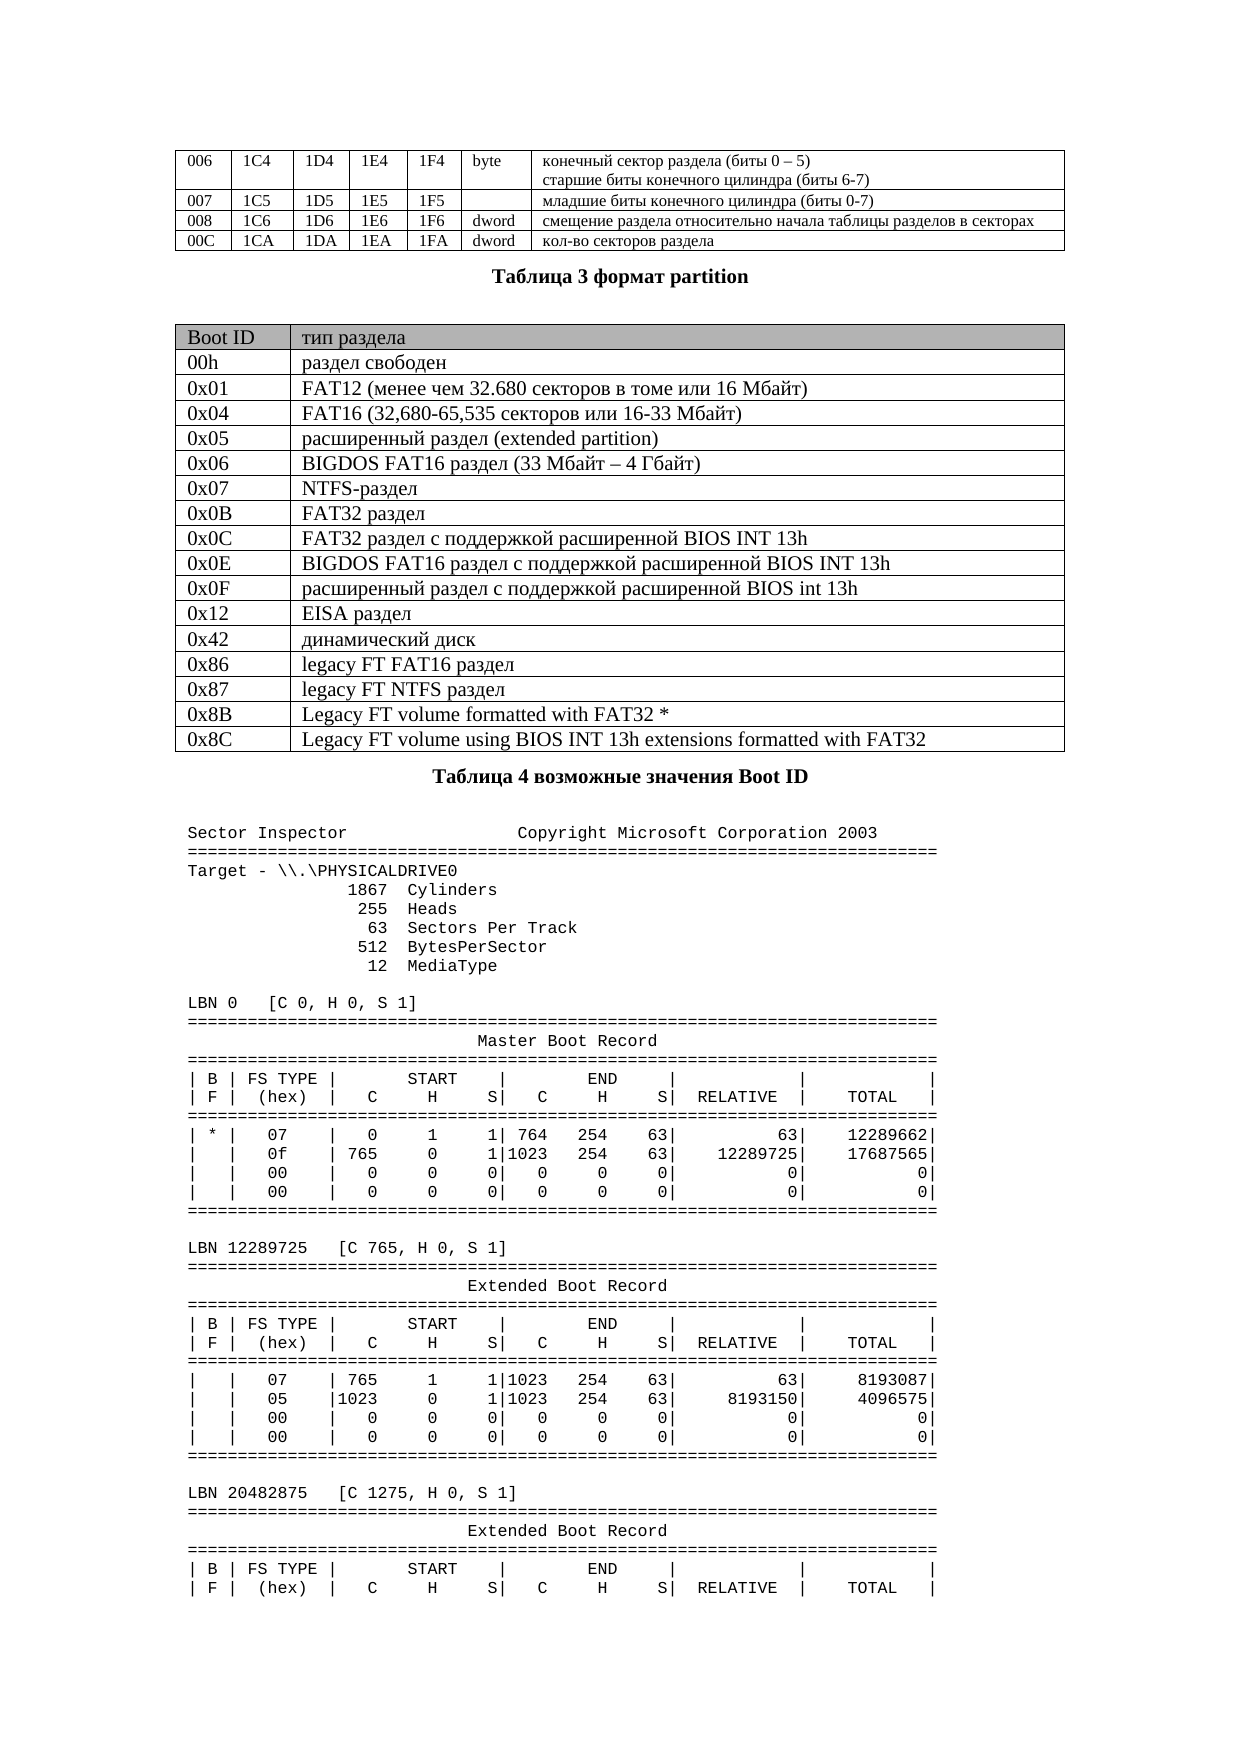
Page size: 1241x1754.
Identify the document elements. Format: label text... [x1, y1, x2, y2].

text Extended Boot Record [187, 1523, 1053, 1542]
text =========================================================================== [187, 844, 1053, 863]
table_cell 1E6 [350, 211, 407, 230]
table_cell 0x8B [176, 702, 290, 726]
table_cell 0x0C [176, 526, 290, 550]
text | | 05 |1023 0 1|1023 254 63| 8193150| 4096575| [187, 1391, 1053, 1409]
text =========================================================================== [187, 1542, 1053, 1560]
table_cell расширенный раздел (extended partition) [291, 426, 1064, 450]
text LBN 12289725 [C 765, H 0, S 1] [187, 1240, 1053, 1259]
table_cell 1DA [294, 231, 349, 250]
table_cell 006 [176, 151, 231, 189]
text =========================================================================== [187, 1202, 1053, 1221]
text 255 Heads [187, 901, 1053, 919]
table_cell 00С [176, 231, 231, 250]
text =========================================================================== [187, 1051, 1053, 1070]
text =========================================================================== [187, 1014, 1053, 1032]
table_cell 0x04 [176, 401, 290, 424]
text =========================================================================== [187, 1447, 1053, 1466]
table_cell 00h [176, 350, 290, 374]
table_cell 0x87 [176, 677, 290, 701]
table_cell 0x86 [176, 652, 290, 676]
text LBN 0 [C 0, H 0, S 1] [187, 995, 1053, 1014]
table_cell динамический диск [291, 626, 1064, 651]
table_cell расширенный раздел с поддержкой расширенной BIOS int 13h [291, 576, 1064, 600]
table_cell 1CA [232, 231, 293, 250]
table_cell 0x0E [176, 551, 290, 575]
table_cell FAT32 раздел с поддержкой расширенной BIOS INT 13h [291, 526, 1064, 550]
text | B | FS TYPE | START | END | | | [187, 1315, 1053, 1334]
table_cell 1D5 [294, 190, 349, 209]
table_cell 1E5 [350, 190, 407, 209]
text =========================================================================== [187, 1353, 1053, 1372]
text Таблица 4 возможные значения Boot ID [187, 764, 1053, 788]
table_cell смещение раздела относительно начала таблицы разделов в секторах [532, 211, 1064, 230]
table_cell 0x8C [176, 727, 290, 751]
text | | 00 | 0 0 0| 0 0 0| 0| 0| [187, 1409, 1053, 1428]
table_cell Legacy FT volume formatted with FAT32 * [291, 702, 1064, 726]
table_cell кол-во секторов раздела [532, 231, 1064, 250]
table_cell 1FA [408, 231, 461, 250]
table_cell [462, 190, 531, 209]
text | | 00 | 0 0 0| 0 0 0| 0| 0| [187, 1428, 1053, 1447]
table_cell конечный сектор раздела (биты 0 – 5) старшие биты конечного цилиндра (биты 6-7) [532, 151, 1064, 189]
text Sector Inspector Copyright Microsoft Corporation 2003 [187, 825, 1053, 844]
table_cell 1C4 [232, 151, 293, 189]
text | F | (hex) | C H S| C H S| RELATIVE | TOTAL | [187, 1089, 1053, 1108]
text | | 0f | 765 0 1|1023 254 63| 12289725| 17687565| [187, 1146, 1053, 1164]
table_cell FAT16 (32,680-65,535 секторов или 16-33 Мбайт) [291, 401, 1064, 424]
table_cell dword [462, 231, 531, 250]
table_cell 0x0B [176, 501, 290, 525]
table_cell legacy FT NTFS раздел [291, 677, 1064, 701]
table_cell 1D6 [294, 211, 349, 230]
table_cell 1D4 [294, 151, 349, 189]
table_cell BIGDOS FAT16 раздел с поддержкой расширенной BIOS INT 13h [291, 551, 1064, 575]
table_cell dword [462, 211, 531, 230]
table_cell 1C5 [232, 190, 293, 209]
table_header тип раздела [291, 325, 1064, 349]
table_cell 0x12 [176, 601, 290, 625]
text =========================================================================== [187, 1504, 1053, 1523]
text | * | 07 | 0 1 1| 764 254 63| 63| 12289662| [187, 1127, 1053, 1146]
table_cell младшие биты конечного цилиндра (биты 0-7) [532, 190, 1064, 209]
table_cell NTFS-раздел [291, 476, 1064, 500]
text | | 00 | 0 0 0| 0 0 0| 0| 0| [187, 1183, 1053, 1202]
text | | 00 | 0 0 0| 0 0 0| 0| 0| [187, 1164, 1053, 1183]
text Таблица 3 формат partition [187, 263, 1053, 288]
table_cell 1EA [350, 231, 407, 250]
table_cell 0x07 [176, 476, 290, 500]
text | F | (hex) | C H S| C H S| RELATIVE | TOTAL | [187, 1334, 1053, 1353]
table_cell FAT12 (менее чем 32.680 секторов в томе или 16 Мбайт) [291, 375, 1064, 399]
text Target - \\.\PHYSICALDRIVE0 [187, 863, 1053, 882]
table_cell byte [462, 151, 531, 189]
table_cell 0x05 [176, 426, 290, 450]
text | | 07 | 765 1 1|1023 254 63| 63| 8193087| [187, 1372, 1053, 1391]
table_cell 0x01 [176, 375, 290, 399]
text Master Boot Record [187, 1032, 1053, 1051]
table_header Boot ID [176, 325, 290, 349]
text 63 Sectors Per Track [187, 919, 1053, 938]
text Extended Boot Record [187, 1278, 1053, 1296]
text LBN 20482875 [C 1275, H 0, S 1] [187, 1485, 1053, 1504]
table_cell 0x0F [176, 576, 290, 600]
text | F | (hex) | C H S| C H S| RELATIVE | TOTAL | [187, 1579, 1053, 1598]
text =========================================================================== [187, 1296, 1053, 1315]
table_cell 007 [176, 190, 231, 209]
text | B | FS TYPE | START | END | | | [187, 1560, 1053, 1579]
text | B | FS TYPE | START | END | | | [187, 1070, 1053, 1089]
table_cell 1C6 [232, 211, 293, 230]
text 512 BytesPerSector [187, 938, 1053, 957]
table_cell 008 [176, 211, 231, 230]
text =========================================================================== [187, 1108, 1053, 1127]
table_cell 1F6 [408, 211, 461, 230]
table_cell 1E4 [350, 151, 407, 189]
table_cell BIGDOS FAT16 раздел (33 Мбайт – 4 Гбайт) [291, 451, 1064, 475]
table_cell 1F4 [408, 151, 461, 189]
table_cell FAT32 раздел [291, 501, 1064, 525]
table_cell 0x06 [176, 451, 290, 475]
text 1867 Cylinders [187, 882, 1053, 901]
table_cell 0x42 [176, 626, 290, 651]
table_cell EISA раздел [291, 601, 1064, 625]
table_cell 1F5 [408, 190, 461, 209]
text =========================================================================== [187, 1259, 1053, 1278]
table_cell раздел свободен [291, 350, 1064, 374]
text 12 MediaType [187, 957, 1053, 976]
table_cell legacy FT FAT16 раздел [291, 652, 1064, 676]
table_cell Legacy FT volume using BIOS INT 13h extensions formatted with FAT32 [291, 727, 1064, 751]
